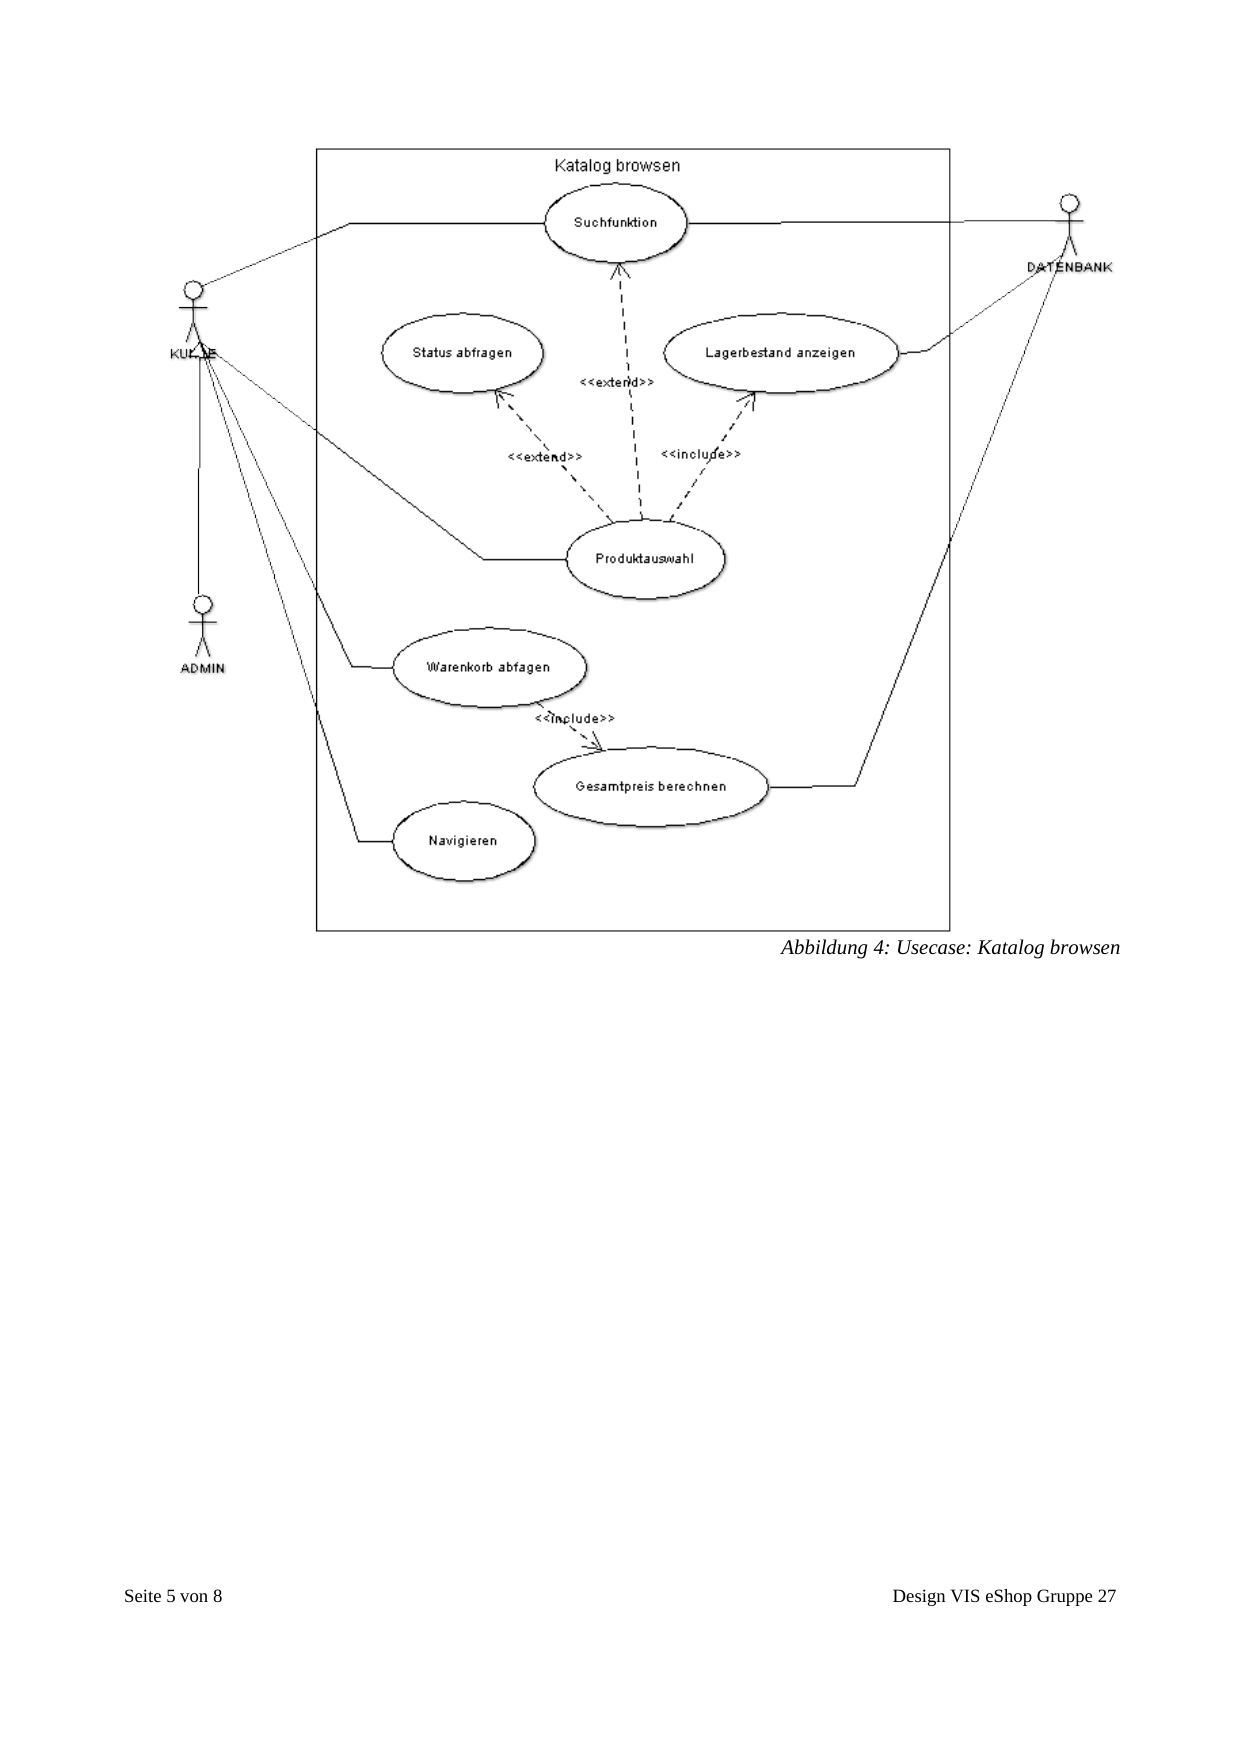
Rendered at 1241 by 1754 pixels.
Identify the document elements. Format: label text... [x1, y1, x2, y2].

text Abbildung 4: Usecase: Katalog browsen [118, 936, 1122, 959]
picture [118, 143, 1123, 936]
